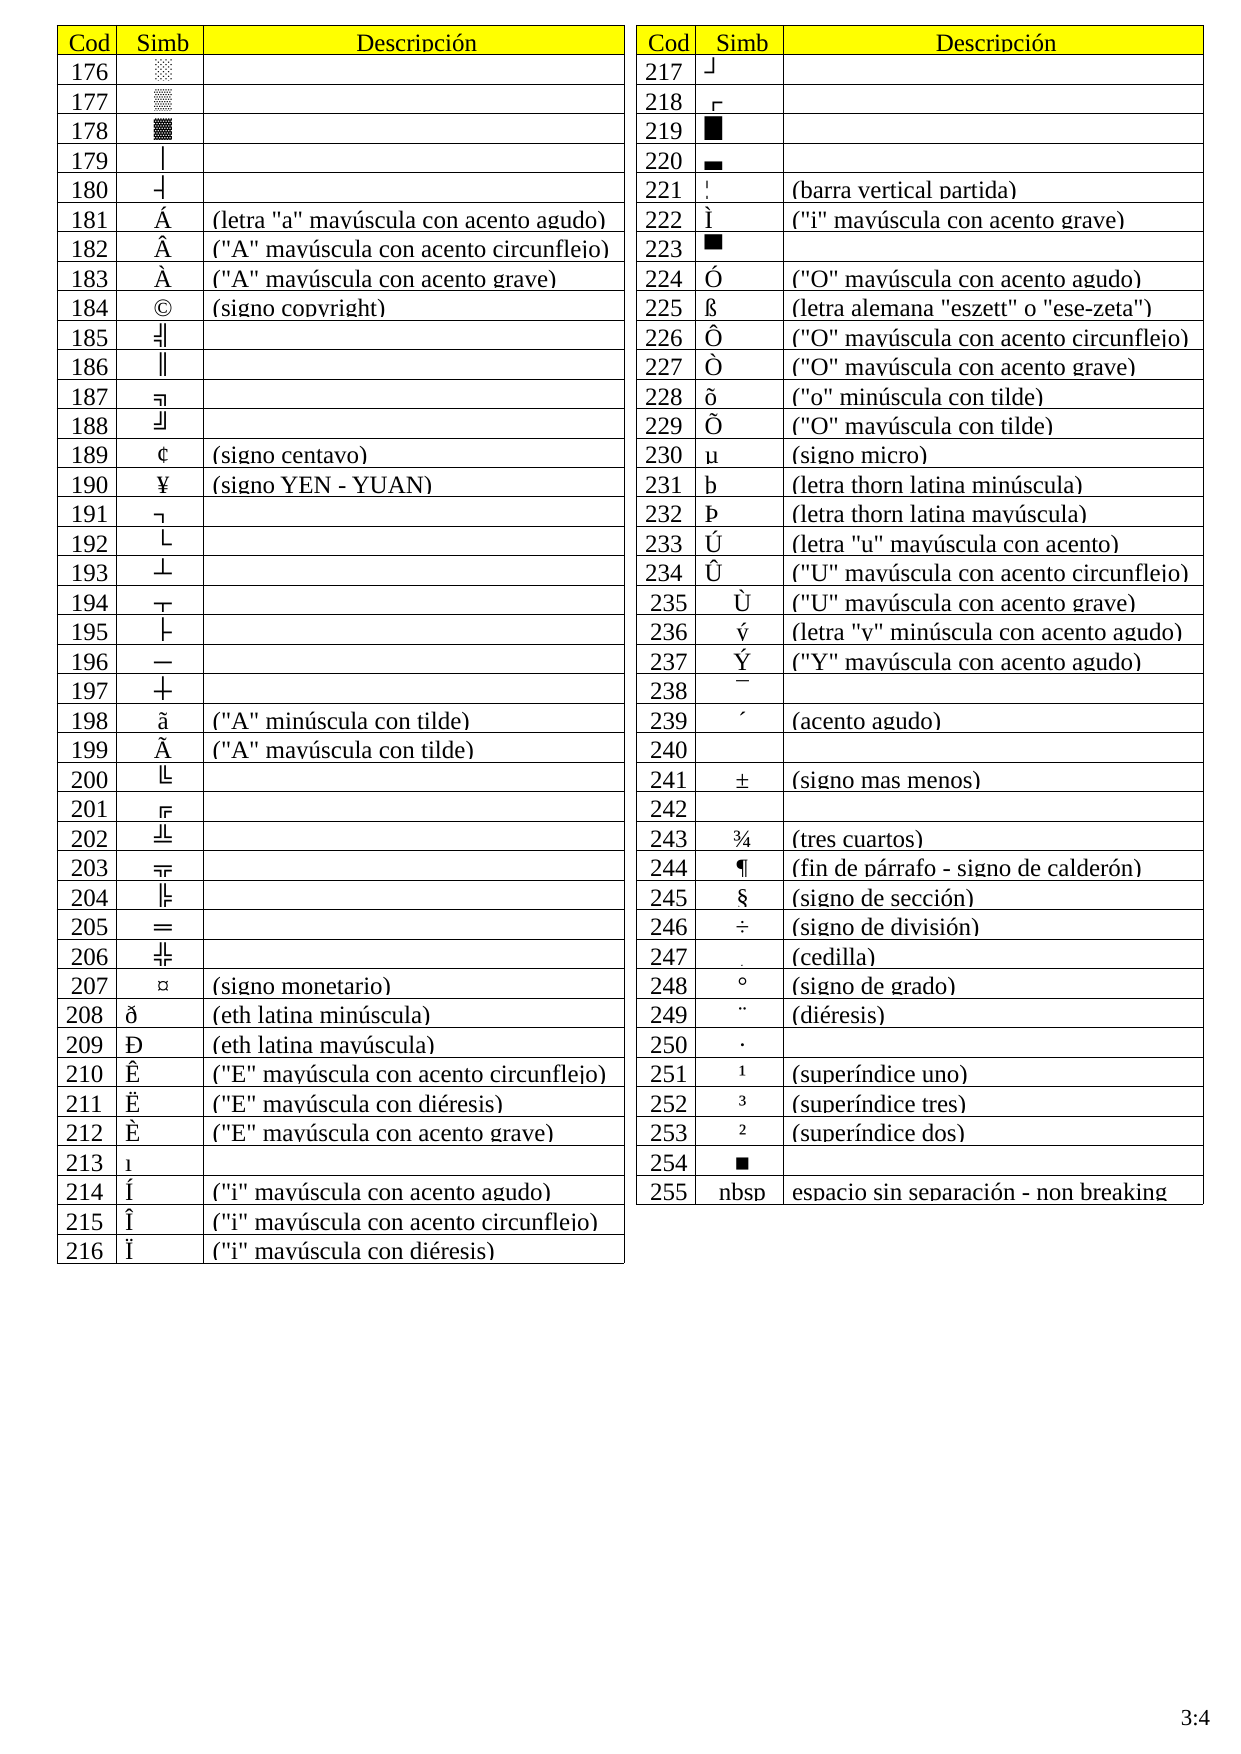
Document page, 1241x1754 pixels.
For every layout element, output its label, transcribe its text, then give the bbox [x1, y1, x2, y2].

table_cell [204, 940, 624, 968]
table_cell 248 [637, 969, 695, 998]
table_cell ╩ [117, 822, 203, 850]
table_cell (signo mas menos) [784, 763, 1203, 791]
table_cell [784, 114, 1203, 143]
table_cell Ë [117, 1087, 203, 1116]
table_cell 189 [58, 439, 116, 467]
table_cell [784, 232, 1203, 261]
table_cell ¯ [696, 674, 783, 703]
table_cell (letra "y" minúscula con acento agudo) [784, 615, 1203, 644]
table_cell § [696, 881, 783, 909]
table_cell 191 [58, 497, 116, 526]
table_cell È [117, 1117, 203, 1145]
table_cell [204, 881, 624, 909]
table_header Cod [637, 26, 695, 54]
table_cell 181 [58, 203, 116, 231]
table_cell ┐ [117, 497, 203, 526]
table_cell (barra vertical partida) [784, 173, 1203, 202]
table_cell Ð [117, 1028, 203, 1057]
table_cell À [117, 262, 203, 290]
table_cell ("E" mayúscula con diéresis) [204, 1087, 624, 1116]
table_cell [204, 380, 624, 408]
table_cell ("A" mayúscula con acento circunflejo) [204, 232, 624, 261]
table_cell [784, 85, 1203, 113]
table_cell 245 [637, 881, 695, 909]
table_cell 198 [58, 704, 116, 732]
table_cell [204, 321, 624, 349]
table_cell (signo monetario) [204, 969, 624, 998]
table_cell 213 [58, 1146, 116, 1174]
table_cell [204, 497, 624, 526]
table_cell ý [696, 615, 783, 644]
table_cell 220 [637, 144, 695, 172]
table_cell [204, 350, 624, 378]
table_cell █ [696, 114, 783, 143]
table_cell ┌ [696, 85, 783, 113]
table_cell 202 [58, 822, 116, 850]
table_cell [204, 527, 624, 555]
table_cell ¥ [117, 468, 203, 496]
table_cell ¦ [696, 173, 783, 202]
table_cell 214 [58, 1176, 116, 1204]
table_cell ╠ [117, 881, 203, 909]
table_cell ("A" mayúscula con acento grave) [204, 262, 624, 290]
table_header Cod [58, 26, 116, 54]
table_cell 184 [58, 291, 116, 319]
table_cell (signo de sección) [784, 881, 1203, 909]
table_cell 241 [637, 763, 695, 791]
table_cell 186 [58, 350, 116, 378]
table_cell ("i" mayúscula con acento circunflejo) [204, 1205, 624, 1233]
table_cell 180 [58, 173, 116, 202]
table_cell [204, 55, 624, 84]
table_cell 226 [637, 321, 695, 349]
table_cell 221 [637, 173, 695, 202]
table_cell [204, 645, 624, 673]
table_cell 230 [637, 439, 695, 467]
table_cell 237 [637, 645, 695, 673]
table_header Simb [117, 26, 203, 54]
table_cell [784, 1028, 1203, 1057]
table_cell └ [117, 527, 203, 555]
table_cell (signo micro) [784, 439, 1203, 467]
table_cell espacio sin separación - non breaking space [784, 1176, 1203, 1204]
table_cell ├ [117, 615, 203, 644]
table_cell 207 [58, 969, 116, 998]
table_cell ═ [117, 910, 203, 939]
table_cell (eth latina minúscula) [204, 999, 624, 1027]
table_cell (superíndice dos) [784, 1117, 1203, 1145]
table_cell (acento agudo) [784, 704, 1203, 732]
table_cell 236 [637, 615, 695, 644]
table_cell ▓ [117, 114, 203, 143]
table_cell [204, 85, 624, 113]
table_cell [204, 910, 624, 939]
table_cell 212 [58, 1117, 116, 1145]
table_cell (cedilla) [784, 940, 1203, 968]
table_cell (signo de división) [784, 910, 1203, 939]
table_cell ¨ [696, 999, 783, 1027]
table_cell 228 [637, 380, 695, 408]
table_cell 246 [637, 910, 695, 939]
table_cell Ê [117, 1058, 203, 1086]
table_cell ■ [696, 1146, 783, 1174]
table_cell [204, 409, 624, 437]
table_cell Ï [117, 1235, 203, 1263]
table_cell ╣ [117, 321, 203, 349]
table_cell 179 [58, 144, 116, 172]
table_cell õ [696, 380, 783, 408]
table_cell ð [117, 999, 203, 1027]
table_cell ─ [117, 645, 203, 673]
table_cell (signo YEN - YUAN) [204, 468, 624, 496]
table_cell 197 [58, 674, 116, 703]
table_cell 247 [637, 940, 695, 968]
table_cell ("o" minúscula con tilde) [784, 380, 1203, 408]
table_cell 250 [637, 1028, 695, 1057]
table_cell ▀ [696, 232, 783, 261]
table_cell ╬ [117, 940, 203, 968]
table_cell 242 [637, 792, 695, 821]
table_cell ("E" mayúscula con acento circunflejo) [204, 1058, 624, 1086]
table_cell ╝ [117, 409, 203, 437]
table_cell 223 [637, 232, 695, 261]
table_cell © [117, 291, 203, 319]
table_cell ("A" mayúscula con tilde) [204, 733, 624, 762]
table_cell (letra alemana "eszett" o "ese-zeta") [784, 291, 1203, 319]
table_cell [204, 586, 624, 614]
table_cell Þ [696, 497, 783, 526]
table_cell 240 [637, 733, 695, 762]
table_cell nbsp [696, 1176, 783, 1204]
table_cell 177 [58, 85, 116, 113]
table_cell 254 [637, 1146, 695, 1174]
table_cell 219 [637, 114, 695, 143]
table_cell ("O" mayúscula con acento grave) [784, 350, 1203, 378]
table_cell 203 [58, 851, 116, 880]
table_cell [204, 556, 624, 585]
table_cell ("i" mayúscula con diéresis) [204, 1235, 624, 1263]
table_cell Ò [696, 350, 783, 378]
table_cell [204, 173, 624, 202]
table_cell (signo copyright) [204, 291, 624, 319]
table_cell ┼ [117, 674, 203, 703]
table_cell ´ [696, 704, 783, 732]
table_cell (superíndice tres) [784, 1087, 1203, 1116]
table_cell ╔ [117, 792, 203, 821]
table_cell ┘ [696, 55, 783, 84]
table_cell 208 [58, 999, 116, 1027]
table_cell Û [696, 556, 783, 585]
table_cell 201 [58, 792, 116, 821]
table_cell Ý [696, 645, 783, 673]
table_cell 251 [637, 1058, 695, 1086]
table_cell ¤ [117, 969, 203, 998]
table_cell ░ [117, 55, 203, 84]
table_cell 235 [637, 586, 695, 614]
table_cell ▄ [696, 144, 783, 172]
table_cell 215 [58, 1205, 116, 1233]
table_cell 244 [637, 851, 695, 880]
table_cell (eth latina mayúscula) [204, 1028, 624, 1057]
table_cell (fin de párrafo - signo de calderón) [784, 851, 1203, 880]
table_cell ("O" mayúscula con tilde) [784, 409, 1203, 437]
table_cell ¶ [696, 851, 783, 880]
table_cell ã [117, 704, 203, 732]
table_cell (letra "u" mayúscula con acento) [784, 527, 1203, 555]
table_cell (diéresis) [784, 999, 1203, 1027]
table_cell [204, 1146, 624, 1174]
table_cell (letra thorn latina mayúscula) [784, 497, 1203, 526]
table_cell (tres cuartos) [784, 822, 1203, 850]
table_cell 205 [58, 910, 116, 939]
table_cell ▒ [117, 85, 203, 113]
table_cell [204, 674, 624, 703]
table_cell Ì [696, 203, 783, 231]
table_cell 252 [637, 1087, 695, 1116]
table_cell ­ [696, 733, 783, 762]
table_cell 199 [58, 733, 116, 762]
table_cell 238 [637, 674, 695, 703]
table_cell [784, 144, 1203, 172]
table_cell ¢ [117, 439, 203, 467]
table_cell µ [696, 439, 783, 467]
table_cell 188 [58, 409, 116, 437]
table_cell ³ [696, 1087, 783, 1116]
table_cell 243 [637, 822, 695, 850]
table_cell ("U" mayúscula con acento grave) [784, 586, 1203, 614]
table_cell 193 [58, 556, 116, 585]
table_cell ("U" mayúscula con acento circunflejo) [784, 556, 1203, 585]
table_cell 218 [637, 85, 695, 113]
table_cell ² [696, 1117, 783, 1145]
table_cell 190 [58, 468, 116, 496]
table_cell ± [696, 763, 783, 791]
table_cell 227 [637, 350, 695, 378]
table_cell ‗ [696, 792, 783, 821]
table_cell 185 [58, 321, 116, 349]
table_cell 222 [637, 203, 695, 231]
table_cell (letra thorn latina minúscula) [784, 468, 1203, 496]
table_cell [204, 822, 624, 850]
table_cell [204, 615, 624, 644]
table_header Descripción [204, 26, 624, 54]
table_cell ("i" mayúscula con acento grave) [784, 203, 1203, 231]
table_cell Õ [696, 409, 783, 437]
table_header Descripción [784, 26, 1203, 54]
table_cell [204, 792, 624, 821]
table_cell (superíndice uno) [784, 1058, 1203, 1086]
table_cell ("A" minúscula con tilde) [204, 704, 624, 732]
table_cell [204, 144, 624, 172]
table_cell [204, 851, 624, 880]
table_cell ¸ [696, 940, 783, 968]
table_cell 233 [637, 527, 695, 555]
table_cell 178 [58, 114, 116, 143]
table_cell 206 [58, 940, 116, 968]
table_cell [784, 674, 1203, 703]
table_cell ┴ [117, 556, 203, 585]
table_cell 232 [637, 497, 695, 526]
table_cell 239 [637, 704, 695, 732]
table_cell Ó [696, 262, 783, 290]
table_cell ı [117, 1146, 203, 1174]
table_cell ¾ [696, 822, 783, 850]
table_cell 182 [58, 232, 116, 261]
table_cell 229 [637, 409, 695, 437]
table_cell 183 [58, 262, 116, 290]
table_cell Â [117, 232, 203, 261]
table_cell (letra "a" mayúscula con acento agudo) [204, 203, 624, 231]
table_header Simb [696, 26, 783, 54]
table_cell Í [117, 1176, 203, 1204]
table_cell 217 [637, 55, 695, 84]
table_cell 192 [58, 527, 116, 555]
table_cell ("O" mayúscula con acento circunflejo) [784, 321, 1203, 349]
table_cell 255 [637, 1176, 695, 1204]
table_cell ("O" mayúscula con acento agudo) [784, 262, 1203, 290]
table_cell (signo centavo) [204, 439, 624, 467]
table_cell [784, 55, 1203, 84]
table_cell Ú [696, 527, 783, 555]
table_cell 224 [637, 262, 695, 290]
table_cell 195 [58, 615, 116, 644]
table_cell 176 [58, 55, 116, 84]
table_cell ¹ [696, 1058, 783, 1086]
table_cell 216 [58, 1235, 116, 1263]
table_cell [204, 114, 624, 143]
table_cell ╦ [117, 851, 203, 880]
table_cell 194 [58, 586, 116, 614]
table_cell 200 [58, 763, 116, 791]
table_cell ß [696, 291, 783, 319]
table_cell 187 [58, 380, 116, 408]
table_cell ("i" mayúscula con acento agudo) [204, 1176, 624, 1204]
table_cell 211 [58, 1087, 116, 1116]
table_cell ╚ [117, 763, 203, 791]
table_cell 210 [58, 1058, 116, 1086]
table_cell 253 [637, 1117, 695, 1145]
table_cell þ [696, 468, 783, 496]
table_cell ┬ [117, 586, 203, 614]
table_cell 209 [58, 1028, 116, 1057]
table_cell 231 [637, 468, 695, 496]
table_cell 204 [58, 881, 116, 909]
table_cell · [696, 1028, 783, 1057]
table_cell ┤ [117, 173, 203, 202]
table_cell Ô [696, 321, 783, 349]
table_cell [784, 792, 1203, 821]
table_cell (signo de grado) [784, 969, 1203, 998]
table_cell 225 [637, 291, 695, 319]
table_cell │ [117, 144, 203, 172]
table_cell Î [117, 1205, 203, 1233]
table_cell Ã [117, 733, 203, 762]
table_cell [784, 733, 1203, 762]
table_cell ° [696, 969, 783, 998]
table_cell 196 [58, 645, 116, 673]
table_cell 234 [637, 556, 695, 585]
table_cell Ù [696, 586, 783, 614]
table_cell ╗ [117, 380, 203, 408]
table_cell ÷ [696, 910, 783, 939]
table_cell [784, 1146, 1203, 1174]
table_cell [204, 763, 624, 791]
table_cell 249 [637, 999, 695, 1027]
table_cell ("E" mayúscula con acento grave) [204, 1117, 624, 1145]
table_cell Á [117, 203, 203, 231]
table_cell ║ [117, 350, 203, 378]
table_cell ("Y" mayúscula con acento agudo) [784, 645, 1203, 673]
